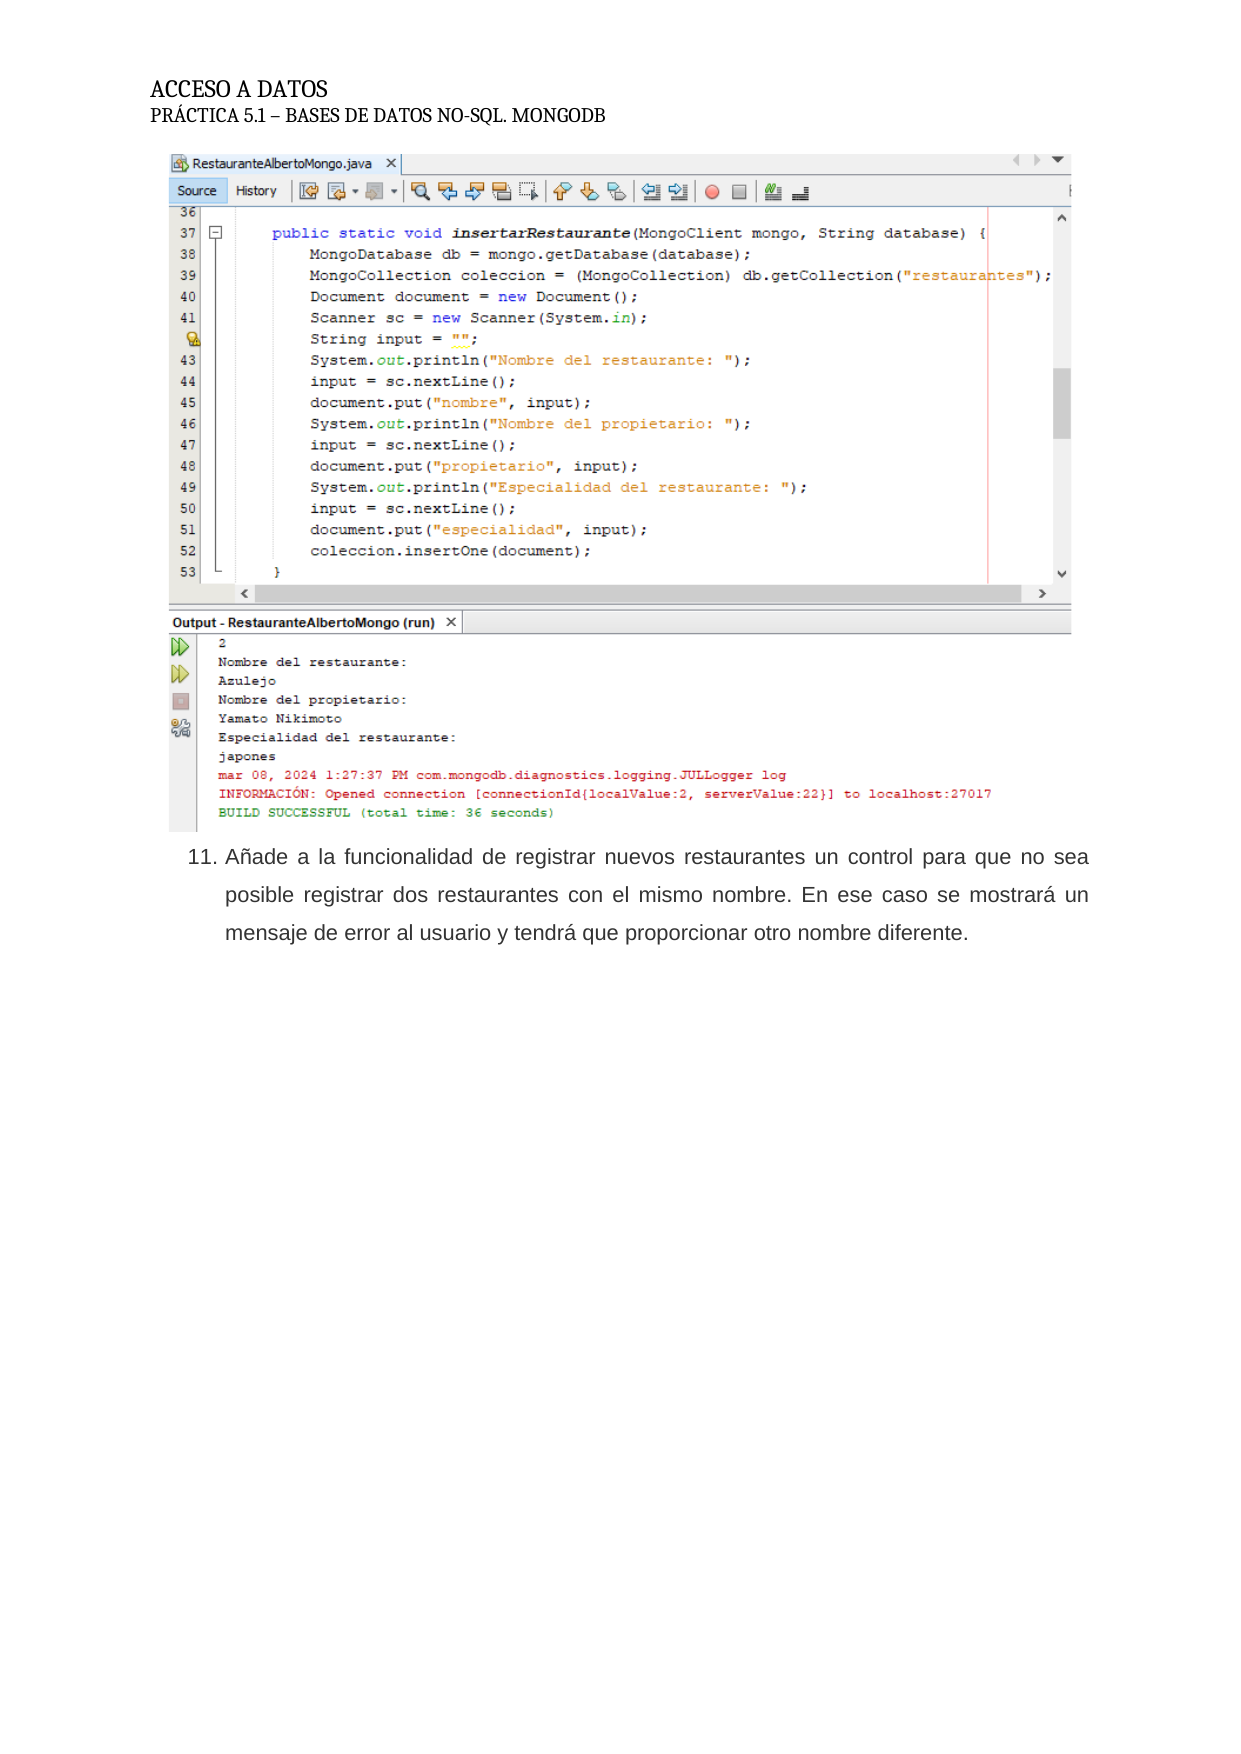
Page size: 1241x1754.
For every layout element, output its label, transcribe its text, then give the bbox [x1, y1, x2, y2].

list Añade a la funcionalidad de registrar nuevos restaurantes un control para que no sea posible registrar dos restaurantes con el mismo nombre. En ese caso se mostrará un mensaje de error al usuario y tendrá que proporcionar otro nombre diferente. [187, 154, 1090, 945]
picture [168, 154, 1072, 832]
